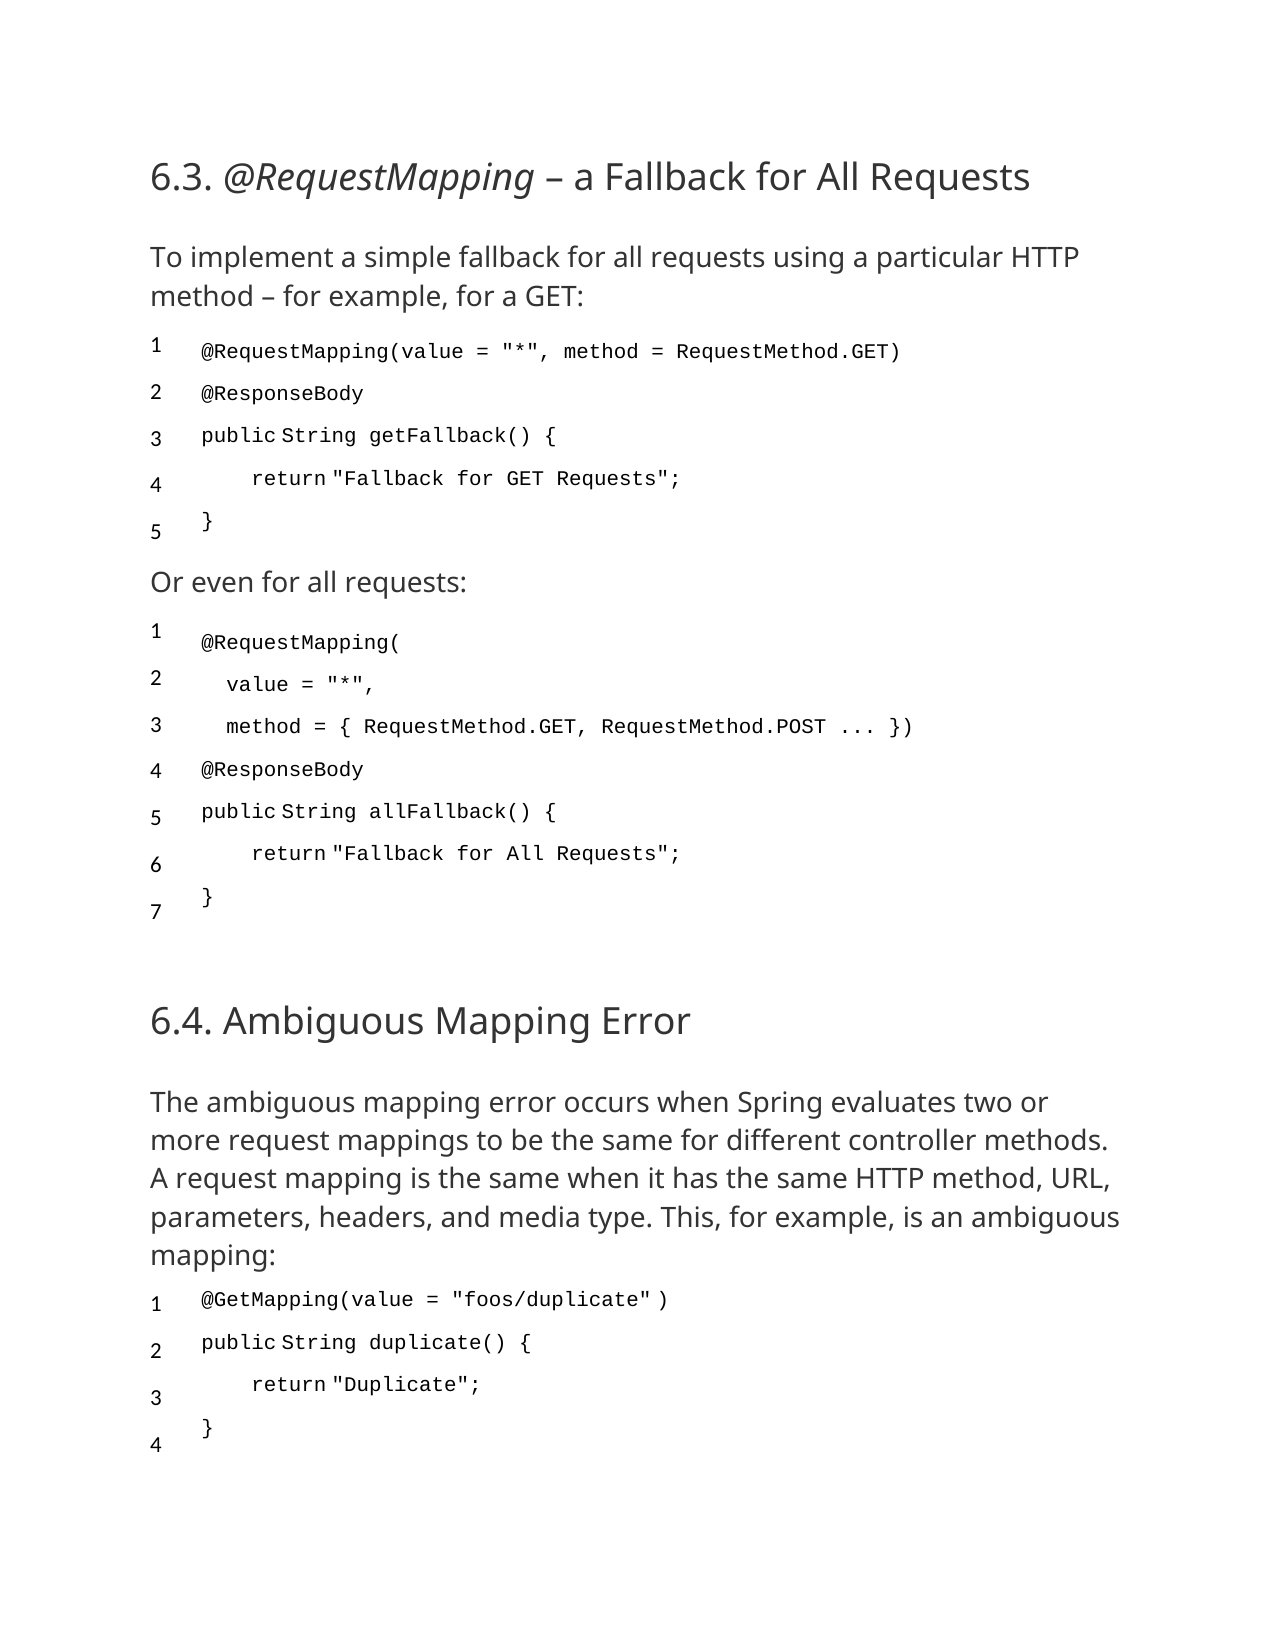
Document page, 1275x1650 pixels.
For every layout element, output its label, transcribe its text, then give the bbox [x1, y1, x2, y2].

text The ambiguous mapping error occurs when Spring evaluates two or more request mappings to be the same for different controller methods. A request mapping is the same when it has the same HTTP method, URL, parameters, headers, and media type. This, for example, is an ambiguous mapping: [150, 1082, 1125, 1274]
table_header 1 2 3 4 [150, 1289, 201, 1475]
table_header @RequestMapping(value = "*", method = RequestMethod.GET) @ResponseBody public String getFallback() { return "Fallback for GET Requests"; } [201, 330, 1275, 562]
text To implement a simple fallback for all requests using a particular HTTP method – for example, for a GET: [150, 238, 1125, 314]
table_header @GetMapping(value = "foos/duplicate" ) public String duplicate() { return "Duplicate"; } [201, 1289, 1275, 1475]
table_header @RequestMapping( value = "*", method = { RequestMethod.GET, RequestMethod.POST ... }) @ResponseBody public String allFallback() { return "Fallback for All Requests"; } [201, 616, 1275, 942]
table_header 1 2 3 4 5 6 7 [150, 616, 201, 942]
subtitle 6.3. @RequestMapping – a Fallback for All Requests [150, 150, 1125, 201]
subtitle 6.4. Ambiguous Mapping Error [150, 994, 1125, 1046]
table_header 1 2 3 4 5 [150, 330, 201, 562]
text Or even for all requests: [150, 562, 1125, 600]
